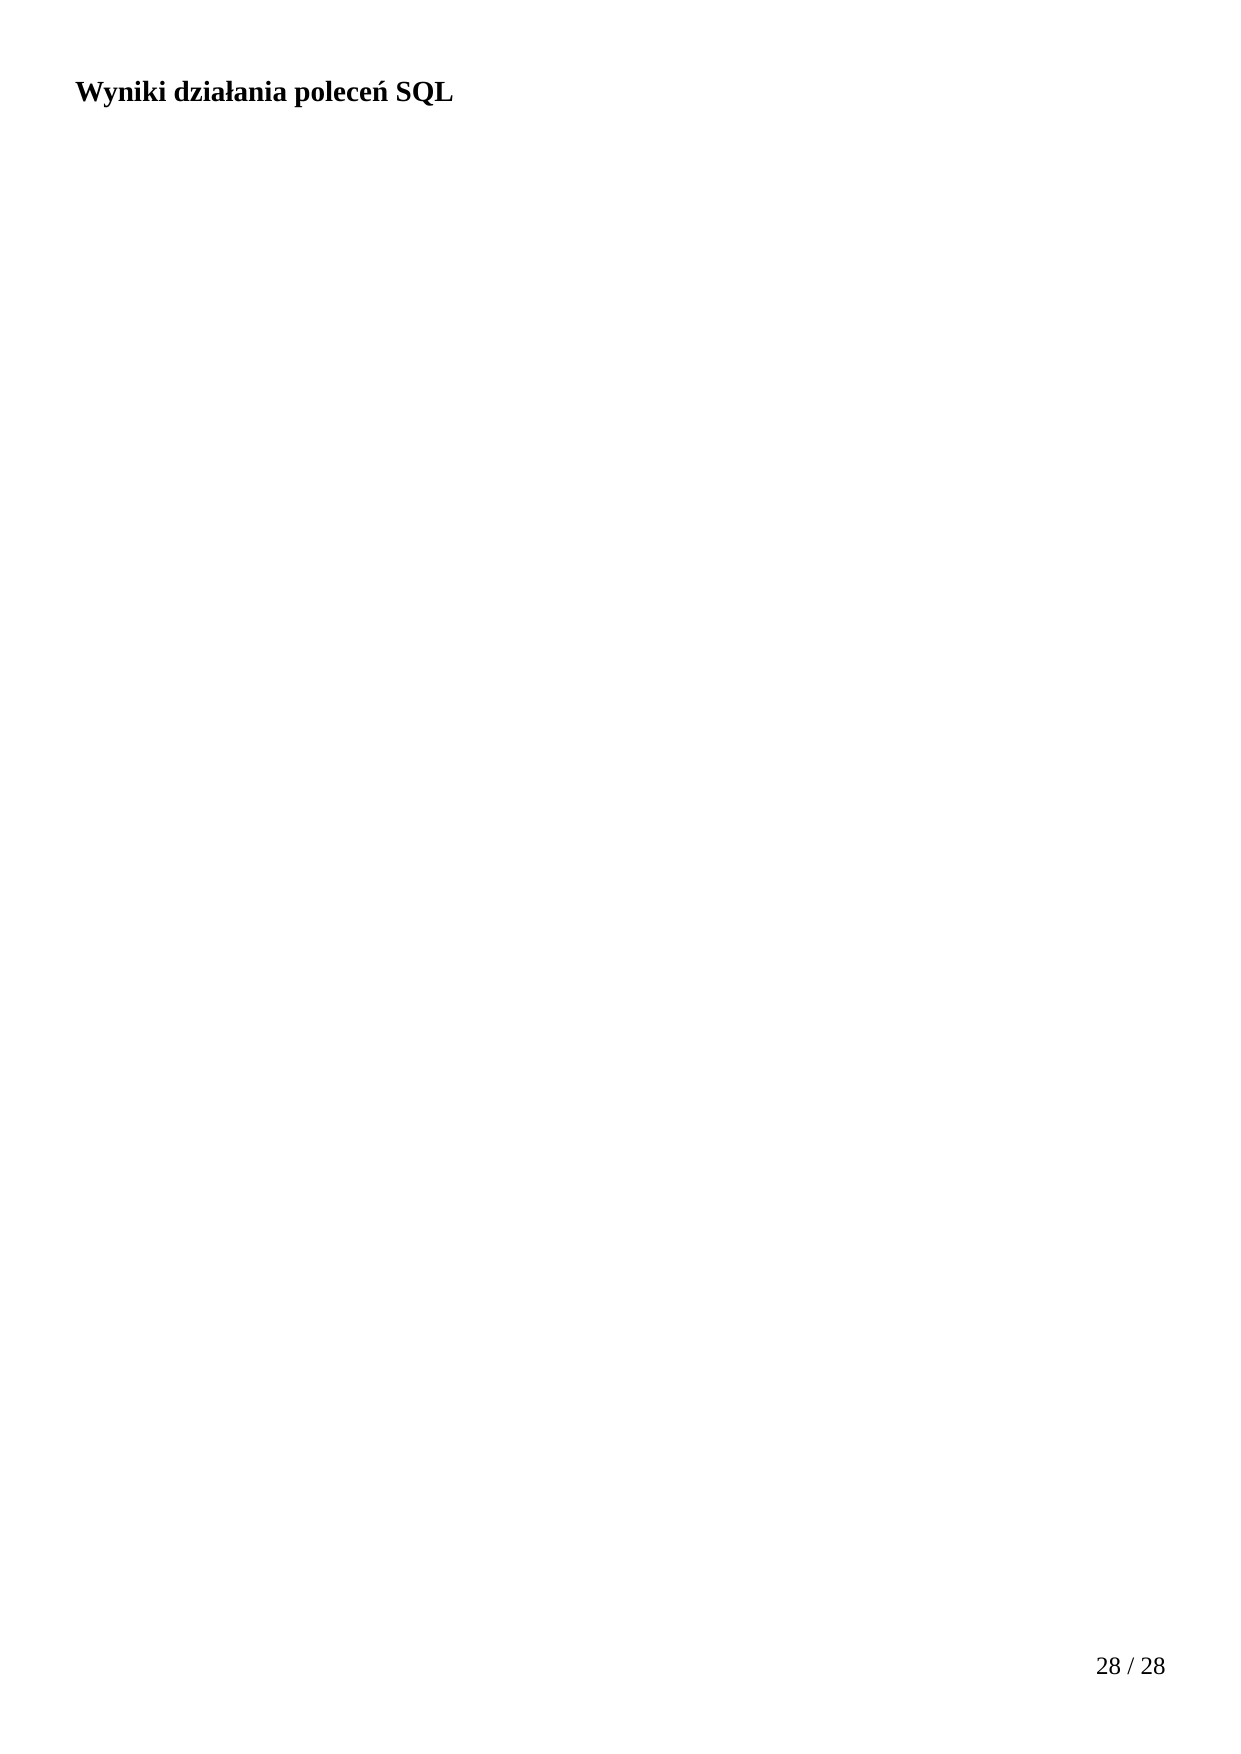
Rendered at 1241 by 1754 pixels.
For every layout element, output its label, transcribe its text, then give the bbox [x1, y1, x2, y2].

subtitle Wyniki działania poleceń SQL [75, 74, 1165, 107]
